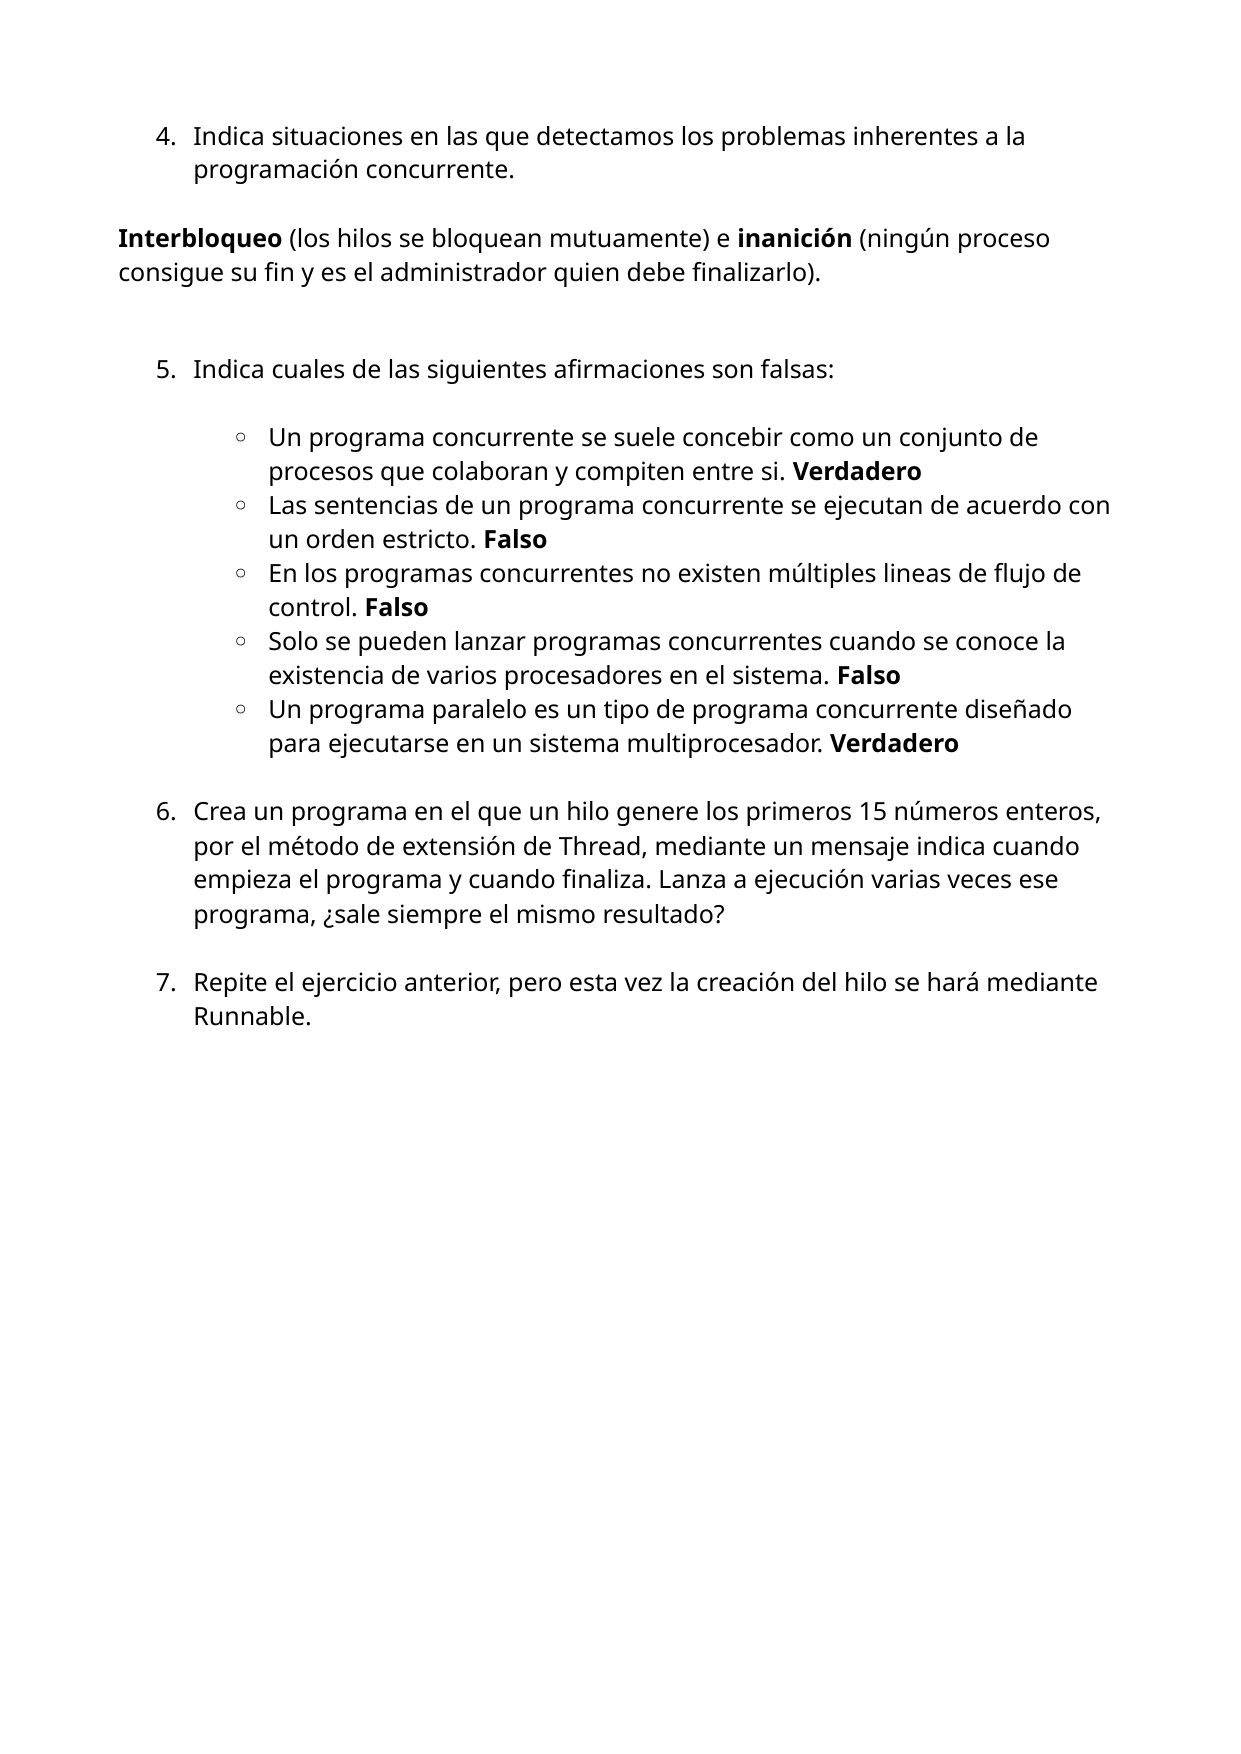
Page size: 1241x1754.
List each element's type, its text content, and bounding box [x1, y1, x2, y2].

list Crea un programa en el que un hilo genere los primeros 15 números enteros, por el método de extensión de Thread, mediante un mensaje indica cuando empieza el programa y cuando finaliza. Lanza a ejecución varias veces ese programa, ¿sale siempre el mismo resultado? [156, 794, 1122, 930]
list Las sentencias de un programa concurrente se ejecutan de acuerdo con un orden estricto. Falso [231, 487, 1122, 556]
list Un programa concurrente se suele concebir como un conjunto de procesos que colaboran y compiten entre si. Verdadero [231, 419, 1122, 487]
list Repite el ejercicio anterior, pero esta vez la creación del hilo se hará mediante Runnable. [156, 964, 1122, 1032]
list Un programa paralelo es un tipo de programa concurrente diseñado para ejecutarse en un sistema multiprocesador. Verdadero [231, 692, 1122, 760]
text Interbloqueo (los hilos se bloquean mutuamente) e inanición (ningún proceso consigue su fin y es el administrador quien debe finalizarlo). [118, 220, 1122, 288]
list Indica cuales de las siguientes afirmaciones son falsas: [156, 351, 1122, 385]
list Solo se pueden lanzar programas concurrentes cuando se conoce la existencia de varios procesadores en el sistema. Falso [231, 624, 1122, 692]
list En los programas concurrentes no existen múltiples lineas de flujo de control. Falso [231, 556, 1122, 624]
list Indica situaciones en las que detectamos los problemas inherentes a la programación concurrente. [156, 118, 1122, 186]
